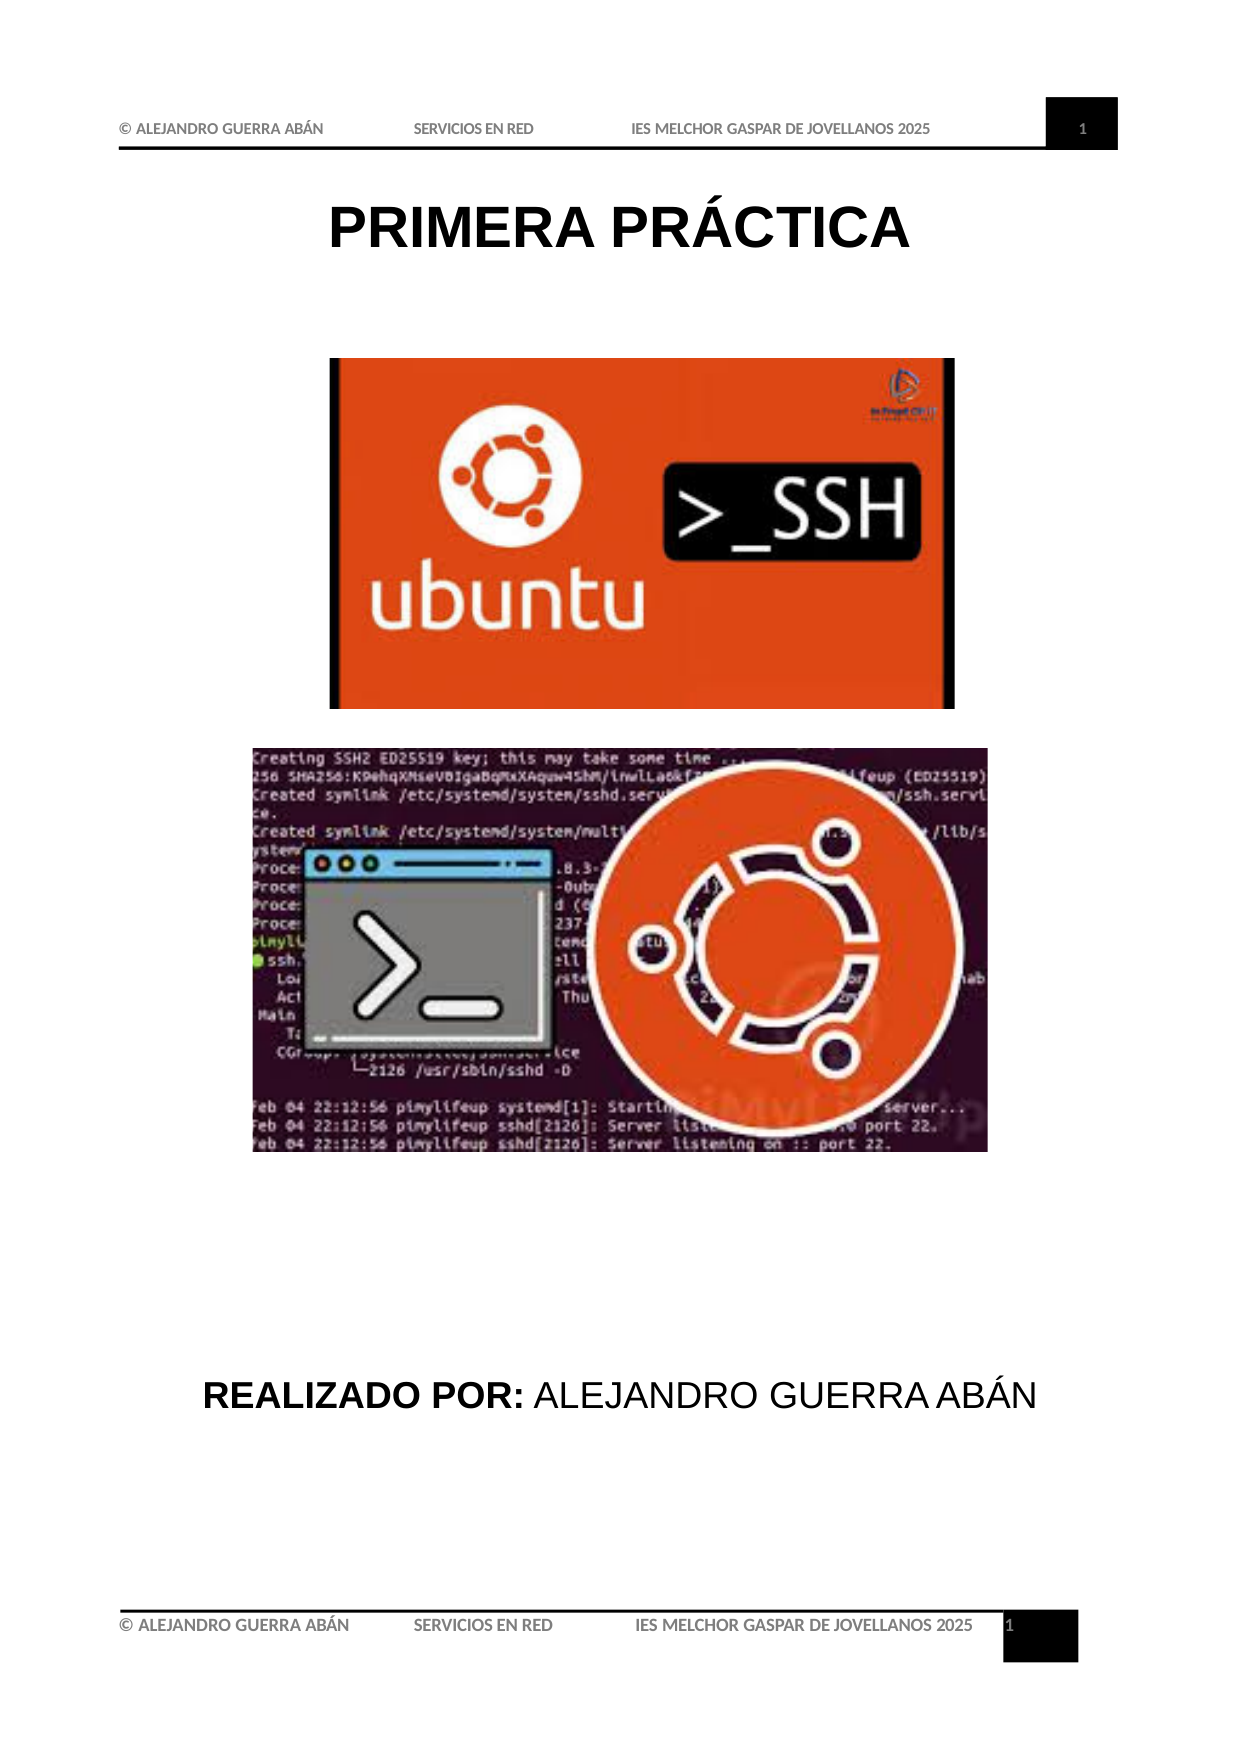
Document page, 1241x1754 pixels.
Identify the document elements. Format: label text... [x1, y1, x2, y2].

subtitle REALIZADO POR: ALEJANDRO GUERRA ABÁN [118, 1374, 1122, 1417]
picture [252, 748, 988, 1152]
picture [329, 358, 955, 709]
title PRIMERA PRÁCTICA [118, 193, 1122, 260]
